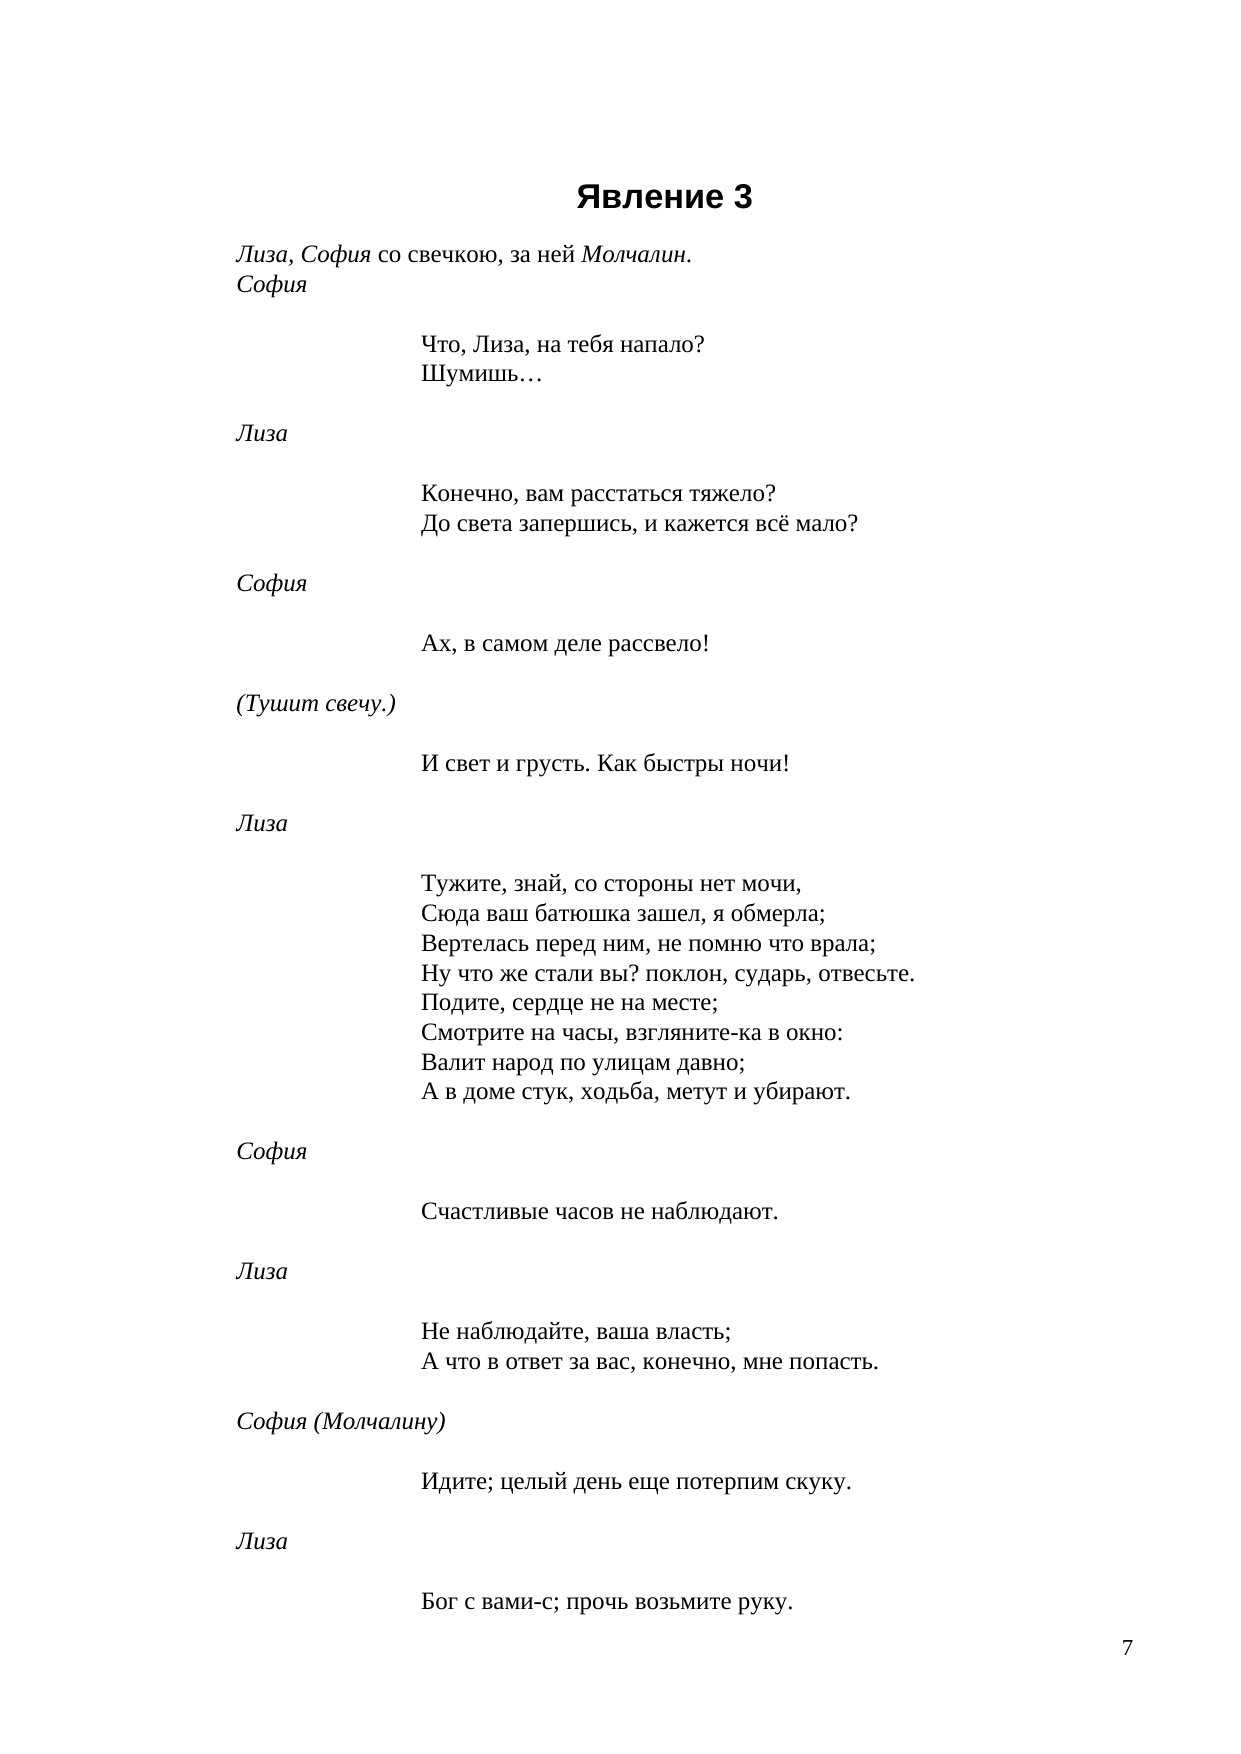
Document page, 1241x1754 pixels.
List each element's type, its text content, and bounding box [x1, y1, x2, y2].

text Не наблюдайте, ваша власть; [421, 1316, 1167, 1345]
text А что в ответ за вас, конечно, мне попасть. [421, 1346, 1167, 1375]
text И свет и грусть. Как быстры ночи! [421, 748, 1167, 777]
text София [236, 1136, 1167, 1165]
text Лиза, София со свечкою, за ней Молчалин. София [236, 239, 758, 298]
text Смотрите на часы, взгляните-ка в окно: Валит народ по улицам давно; [421, 1017, 892, 1075]
text Явление 3 [252, 176, 1077, 216]
text Бог с вами-с; прочь возьмите руку. [421, 1586, 1167, 1615]
text София [236, 568, 1167, 597]
text Лиза [236, 808, 1167, 837]
text Лиза [236, 418, 1167, 447]
text Вертелась перед ним, не помню что врала; [421, 928, 1167, 956]
text (Тушит свечу.) [236, 688, 1167, 717]
text Идите; целый день еще потерпим скуку. [421, 1466, 1167, 1495]
text Счастливые часов не наблюдают. [421, 1196, 1167, 1225]
text Что, Лиза, на тебя напало? Шумишь… [421, 329, 758, 387]
text До света запершись, и кажется всё мало? [421, 508, 1167, 537]
text София (Молчалину) [236, 1406, 1167, 1435]
text Ну что же стали вы? поклон, сударь, отвесьте. Подите, сердце не на месте; [421, 958, 945, 1016]
text Тужите, знай, со стороны нет мочи, Сюда ваш батюшка зашел, я обмерла; [421, 868, 856, 927]
text Лиза [236, 1526, 1167, 1555]
text Ах, в самом деле рассвело! [421, 628, 1167, 657]
text А в доме стук, ходьба, метут и убирают. [421, 1076, 1167, 1105]
text Конечно, вам расстаться тяжело? [421, 478, 1167, 507]
text Лиза [236, 1256, 1167, 1285]
